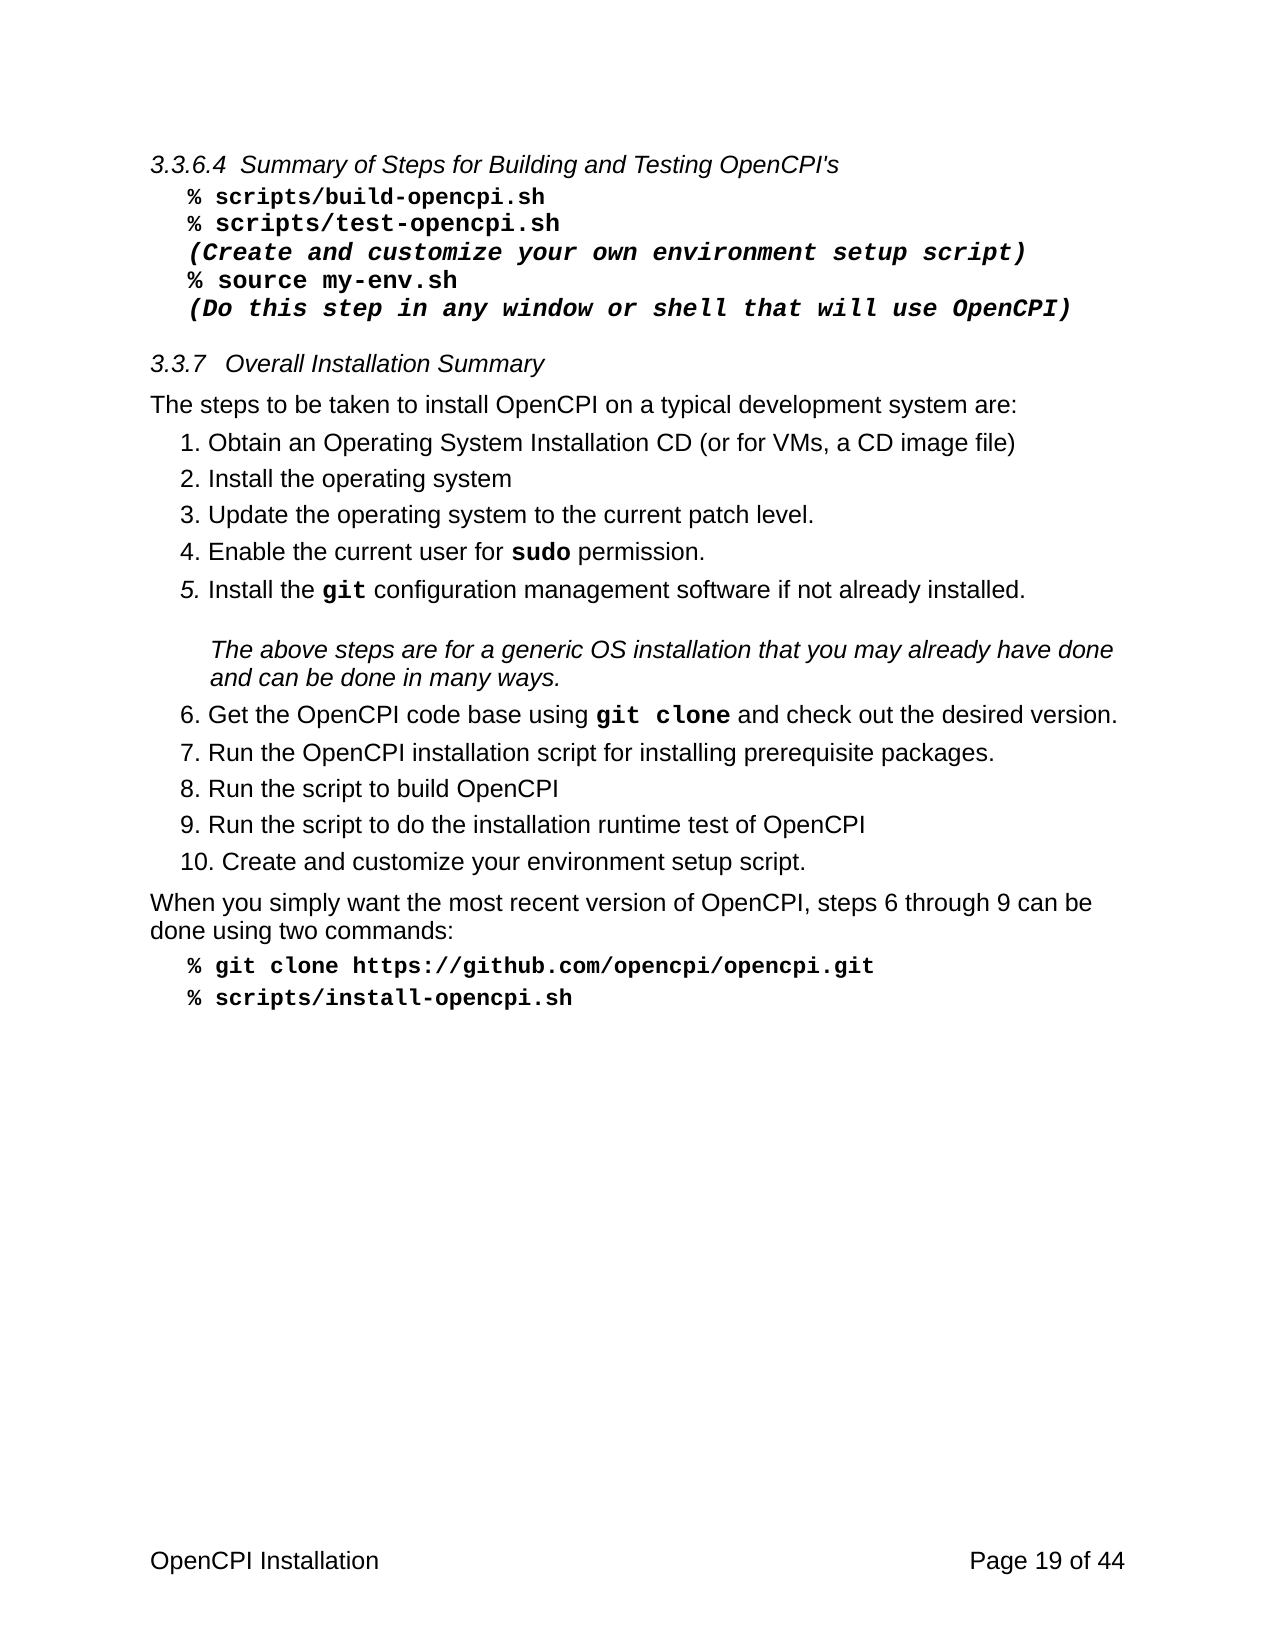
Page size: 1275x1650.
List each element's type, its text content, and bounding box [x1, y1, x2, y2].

subtitle Overall Installation Summary [150, 349, 1125, 378]
text When you simply want the most recent version of OpenCPI, steps 6 through 9 can be done using two commands: [150, 887, 1125, 945]
list Get the OpenCPI code base using git clone and check out the desired version. [180, 699, 1125, 731]
list Run the OpenCPI installation script for installing prerequisite packages. [180, 738, 1125, 767]
list Run the script to build OpenCPI [180, 774, 1125, 803]
list Create and customize your environment setup script. [180, 847, 1125, 876]
text % scripts/build-opencpi.sh % scripts/test-opencpi.sh (Create and customize your own environment setup script) % source my-env.sh (Do this step in any window or shell that will use OpenCPI) [187, 185, 1125, 324]
list Enable the current user for sudo permission. [180, 536, 1125, 567]
list Install the git configuration management software if not already installed. The above steps are for a generic OS installation that you may already have done and can be done in many ways. [180, 575, 1125, 692]
text % git clone https://github.com/opencpi/opencpi.git [187, 954, 1125, 980]
text % scripts/install-opencpi.sh [187, 986, 1125, 1012]
list Run the script to do the installation runtime test of OpenCPI [180, 811, 1125, 839]
list Install the operating system [180, 464, 1125, 493]
list Update the operating system to the current patch level. [180, 500, 1125, 529]
list Obtain an Operating System Installation CD (or for VMs, a CD image file) [180, 428, 1125, 456]
text The steps to be taken to install OpenCPI on a typical development system are: [150, 390, 1125, 419]
subtitle Summary of Steps for Building and Testing OpenCPI's [150, 150, 1125, 179]
